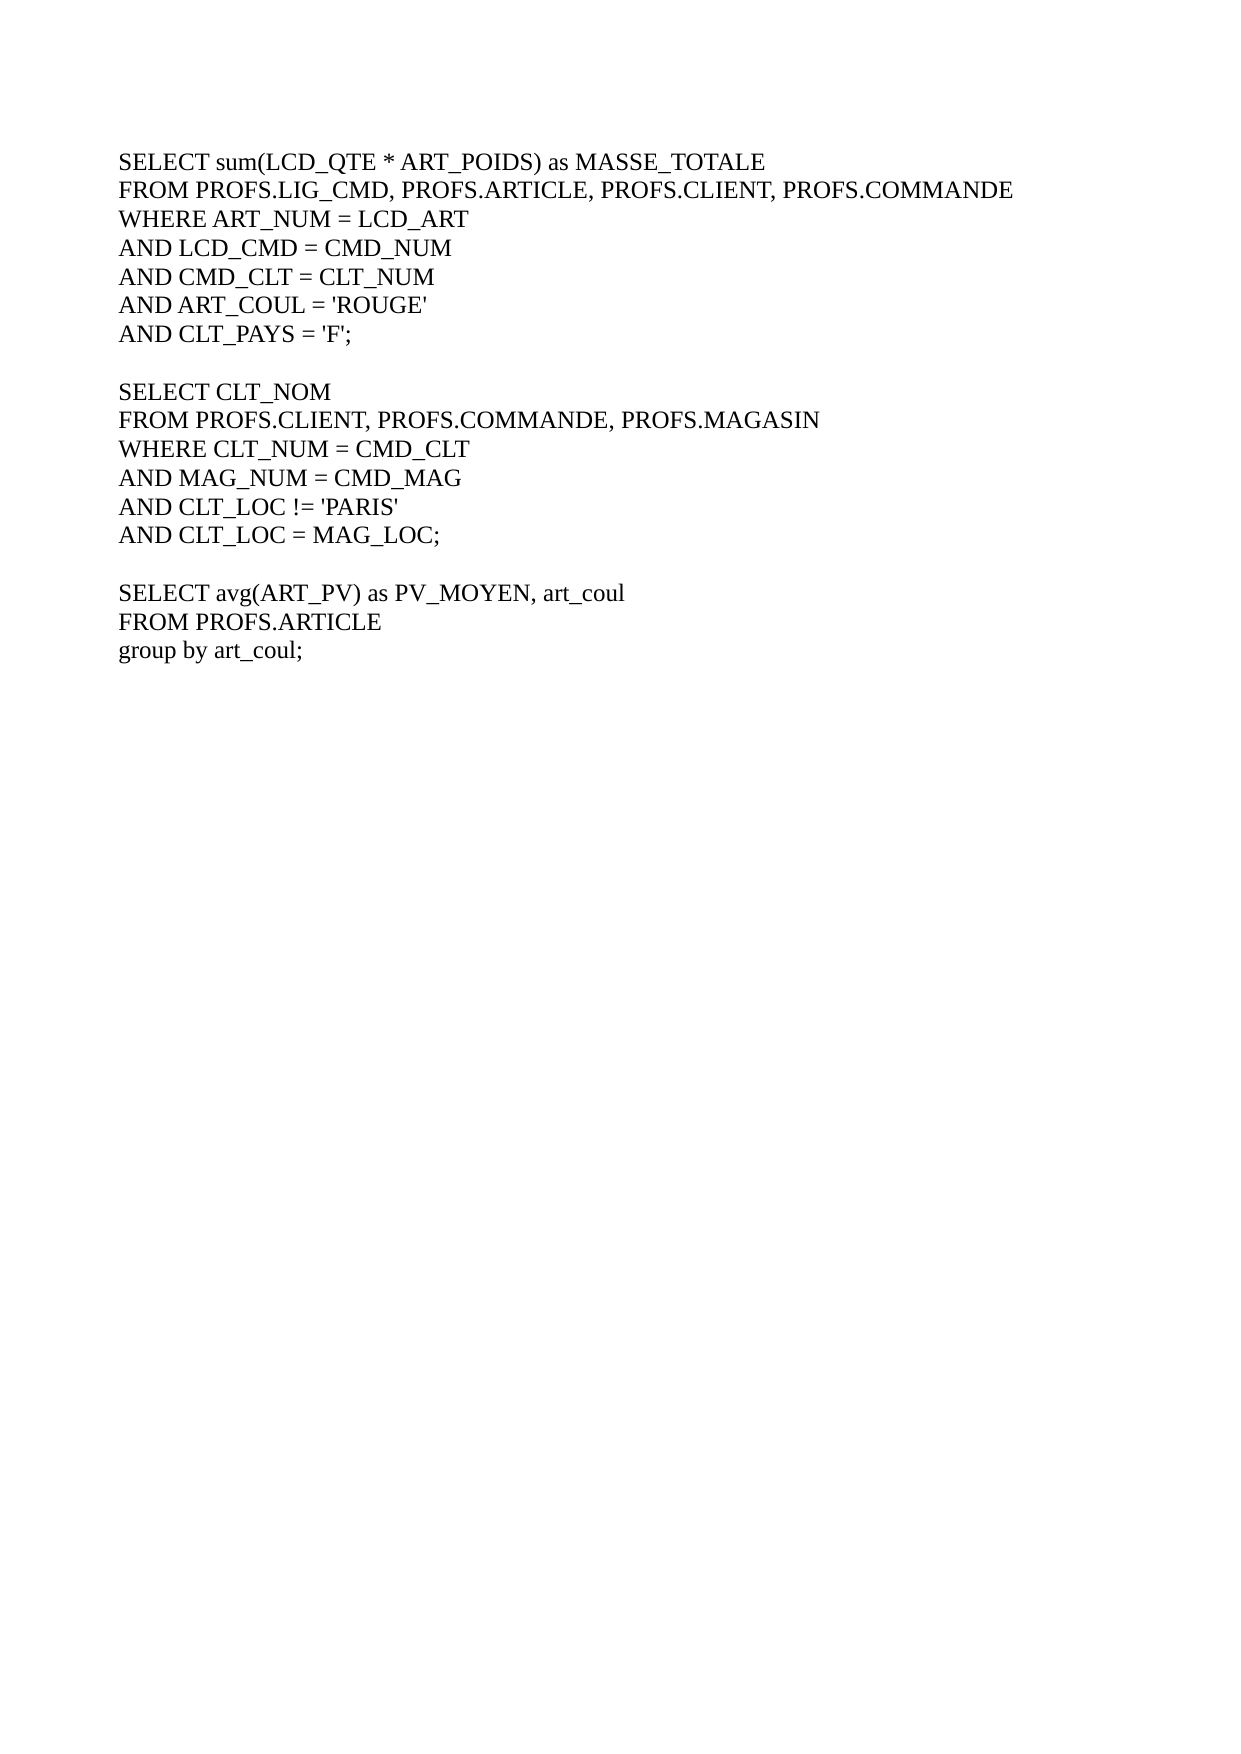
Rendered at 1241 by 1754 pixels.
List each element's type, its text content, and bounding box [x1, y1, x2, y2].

text FROM PROFS.CLIENT, PROFS.COMMANDE, PROFS.MAGASIN [118, 406, 1122, 434]
text FROM PROFS.ARTICLE [118, 607, 1122, 636]
text SELECT CLT_NOM [118, 377, 1122, 406]
text SELECT sum(LCD_QTE * ART_POIDS) as MASSE_TOTALE [118, 147, 1122, 176]
text AND ART_COUL = 'ROUGE' [118, 291, 1122, 319]
text FROM PROFS.LIG_CMD, PROFS.ARTICLE, PROFS.CLIENT, PROFS.COMMANDE [118, 176, 1122, 204]
text AND CLT_LOC = MAG_LOC; [118, 521, 1122, 549]
text group by art_coul; [118, 636, 1122, 664]
text AND CLT_PAYS = 'F'; [118, 319, 1122, 348]
text AND CLT_LOC != 'PARIS' [118, 492, 1122, 521]
text AND MAG_NUM = CMD_MAG [118, 463, 1122, 492]
text AND LCD_CMD = CMD_NUM [118, 233, 1122, 262]
text WHERE CLT_NUM = CMD_CLT [118, 434, 1122, 463]
text SELECT avg(ART_PV) as PV_MOYEN, art_coul [118, 578, 1122, 607]
text WHERE ART_NUM = LCD_ART [118, 204, 1122, 233]
text AND CMD_CLT = CLT_NUM [118, 262, 1122, 291]
